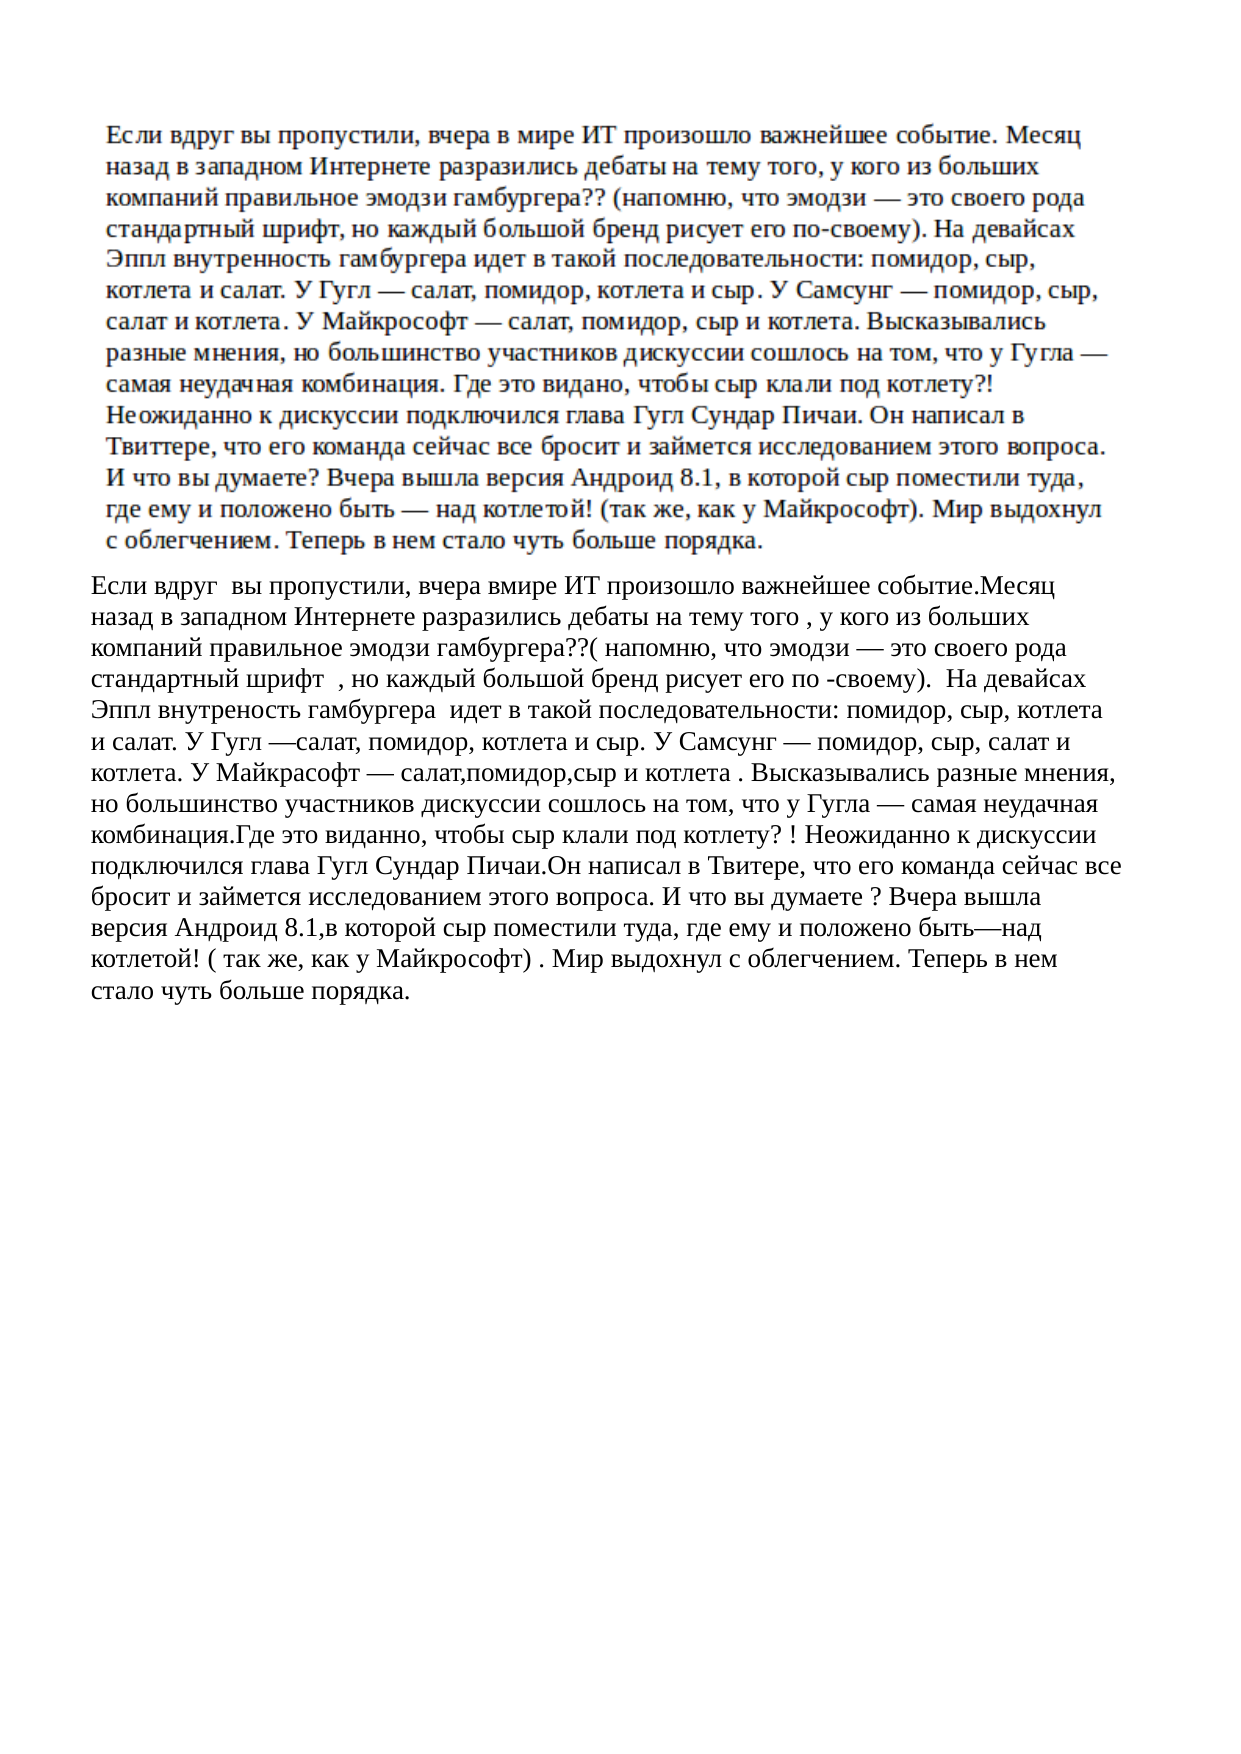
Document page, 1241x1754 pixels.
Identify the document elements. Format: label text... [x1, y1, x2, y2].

picture [92, 109, 1131, 569]
text Если вдруг вы пропустили, вчера вмире ИТ произошло важнейшее событие.Месяц назад в западном Интернете разразились дебаты на тему того , у кого из больших компаний правильное эмодзи гамбургера??( напомню, что эмодзи — это своего рода стандартный шрифт , но каждый большой бренд рисует его по -своему). На девайсах Эппл внутреность гамбургера идет в такой последовательности: помидор, сыр, котлета и салат. У Гугл —салат, помидор, котлета и сыр. У Самсунг — помидор, сыр, салат и котлета. У Майкрасофт — салат,помидор,сыр и котлета . Высказывались разные мнения, но большинство участников дискуссии сошлось на том, что у Гугла — самая неудачная комбинация.Где это виданно, чтобы сыр клали под котлету? ! Неожиданно к дискуссии подключился глава Гугл Сундар Пичаи.Он написал в Твитере, что его команда сейчас все бросит и займется исследованием этого вопроса. И что вы думаете ? Вчера вышла версия Андроид 8.1,в которой сыр поместили туда, где ему и положено быть—над котлетой! ( так же, как у Майкрософт) . Мир выдохнул с облегчением. Теперь в нем стало чуть больше порядка. [91, 118, 1123, 1005]
